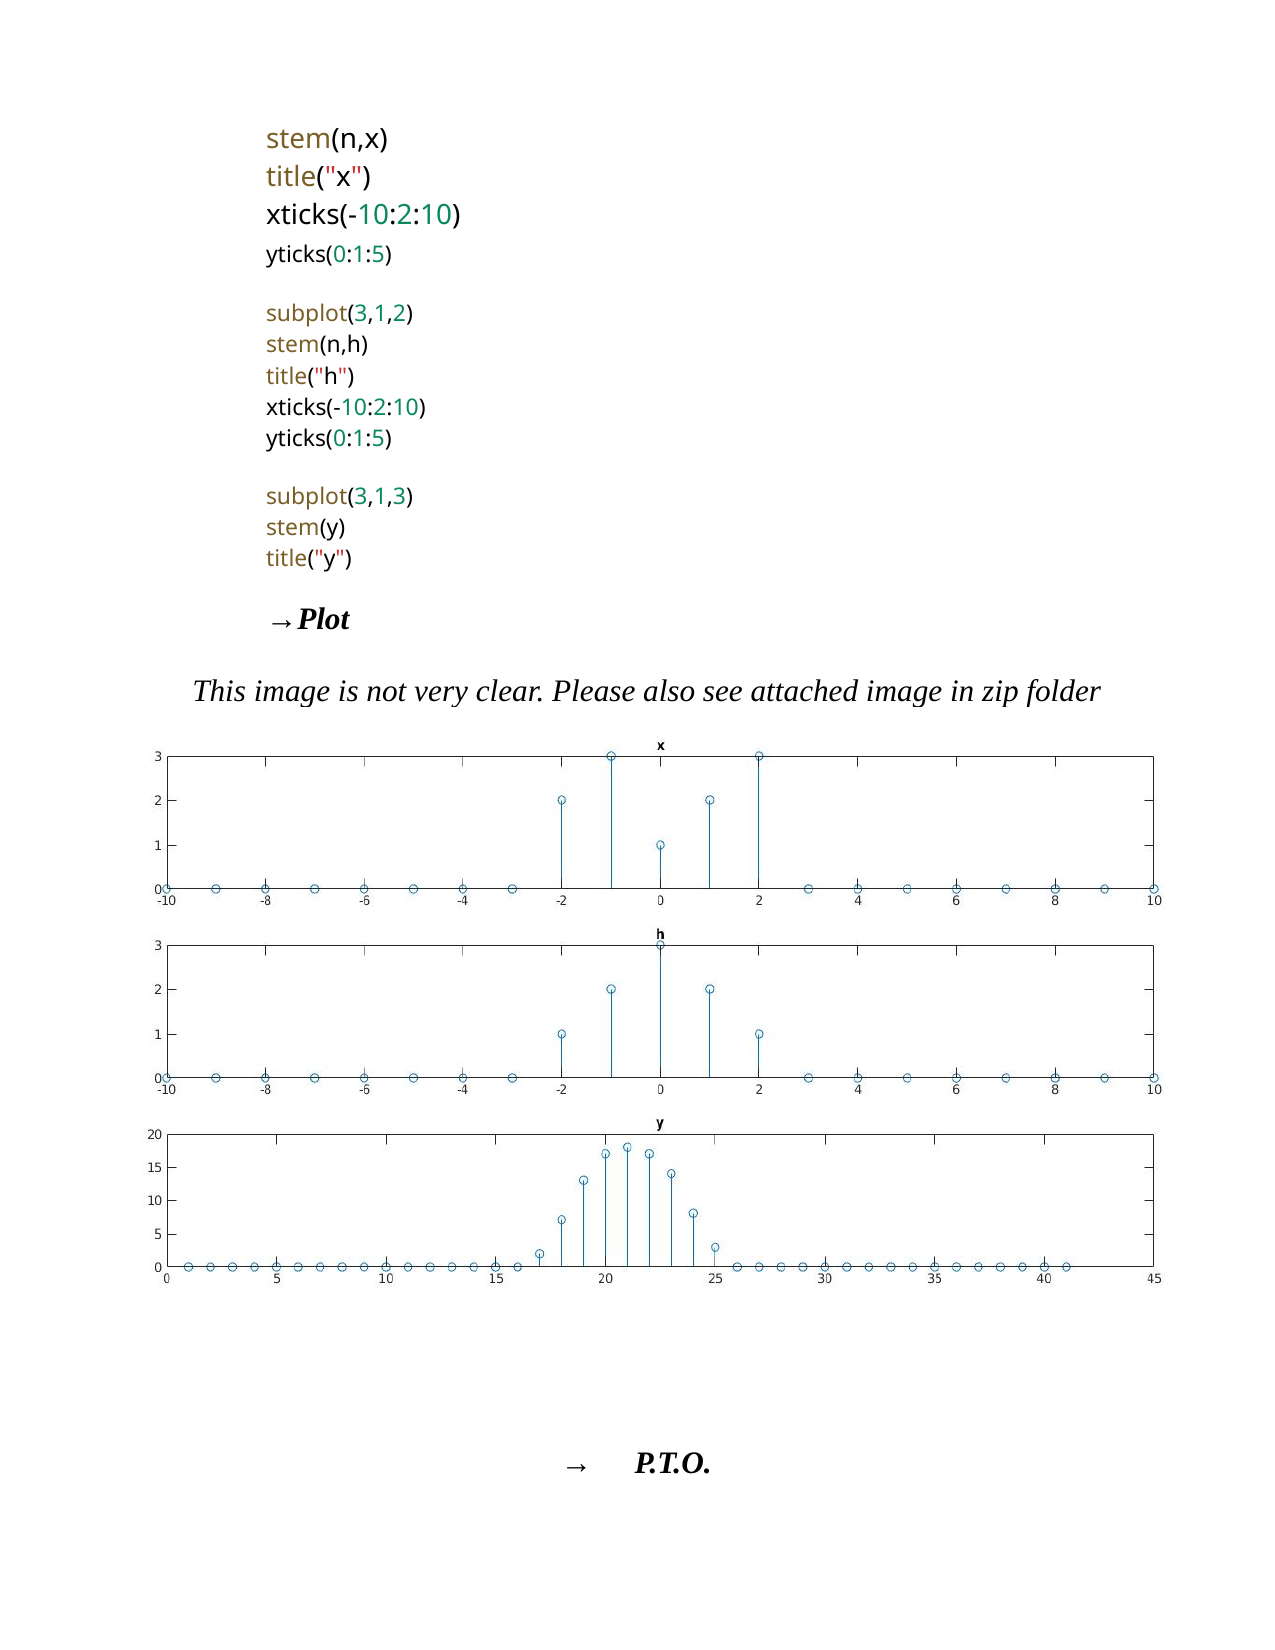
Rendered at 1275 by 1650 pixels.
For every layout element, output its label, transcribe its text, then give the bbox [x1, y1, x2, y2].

text stem(n,x) [118, 118, 1157, 156]
text yticks(0:1:5) [118, 422, 1157, 453]
text title("y") [118, 542, 1157, 573]
text xticks(-10:2:10) [118, 194, 1157, 233]
text subplot(3,1,3) [118, 480, 1157, 511]
text subplot(3,1,2) [118, 297, 1157, 328]
text stem(y) [118, 511, 1157, 542]
text xticks(-10:2:10) [118, 391, 1157, 422]
picture [0, 707, 1275, 1337]
text title("x") [118, 156, 1157, 194]
text title("h") [118, 360, 1157, 391]
text This image is not very clear. Please also see attached image in zip folder [118, 672, 1157, 707]
text →Plot [118, 600, 1157, 636]
text yticks(0:1:5) [118, 233, 1157, 271]
text stem(n,h) [118, 328, 1157, 360]
text → P.T.O. [118, 1445, 1157, 1481]
